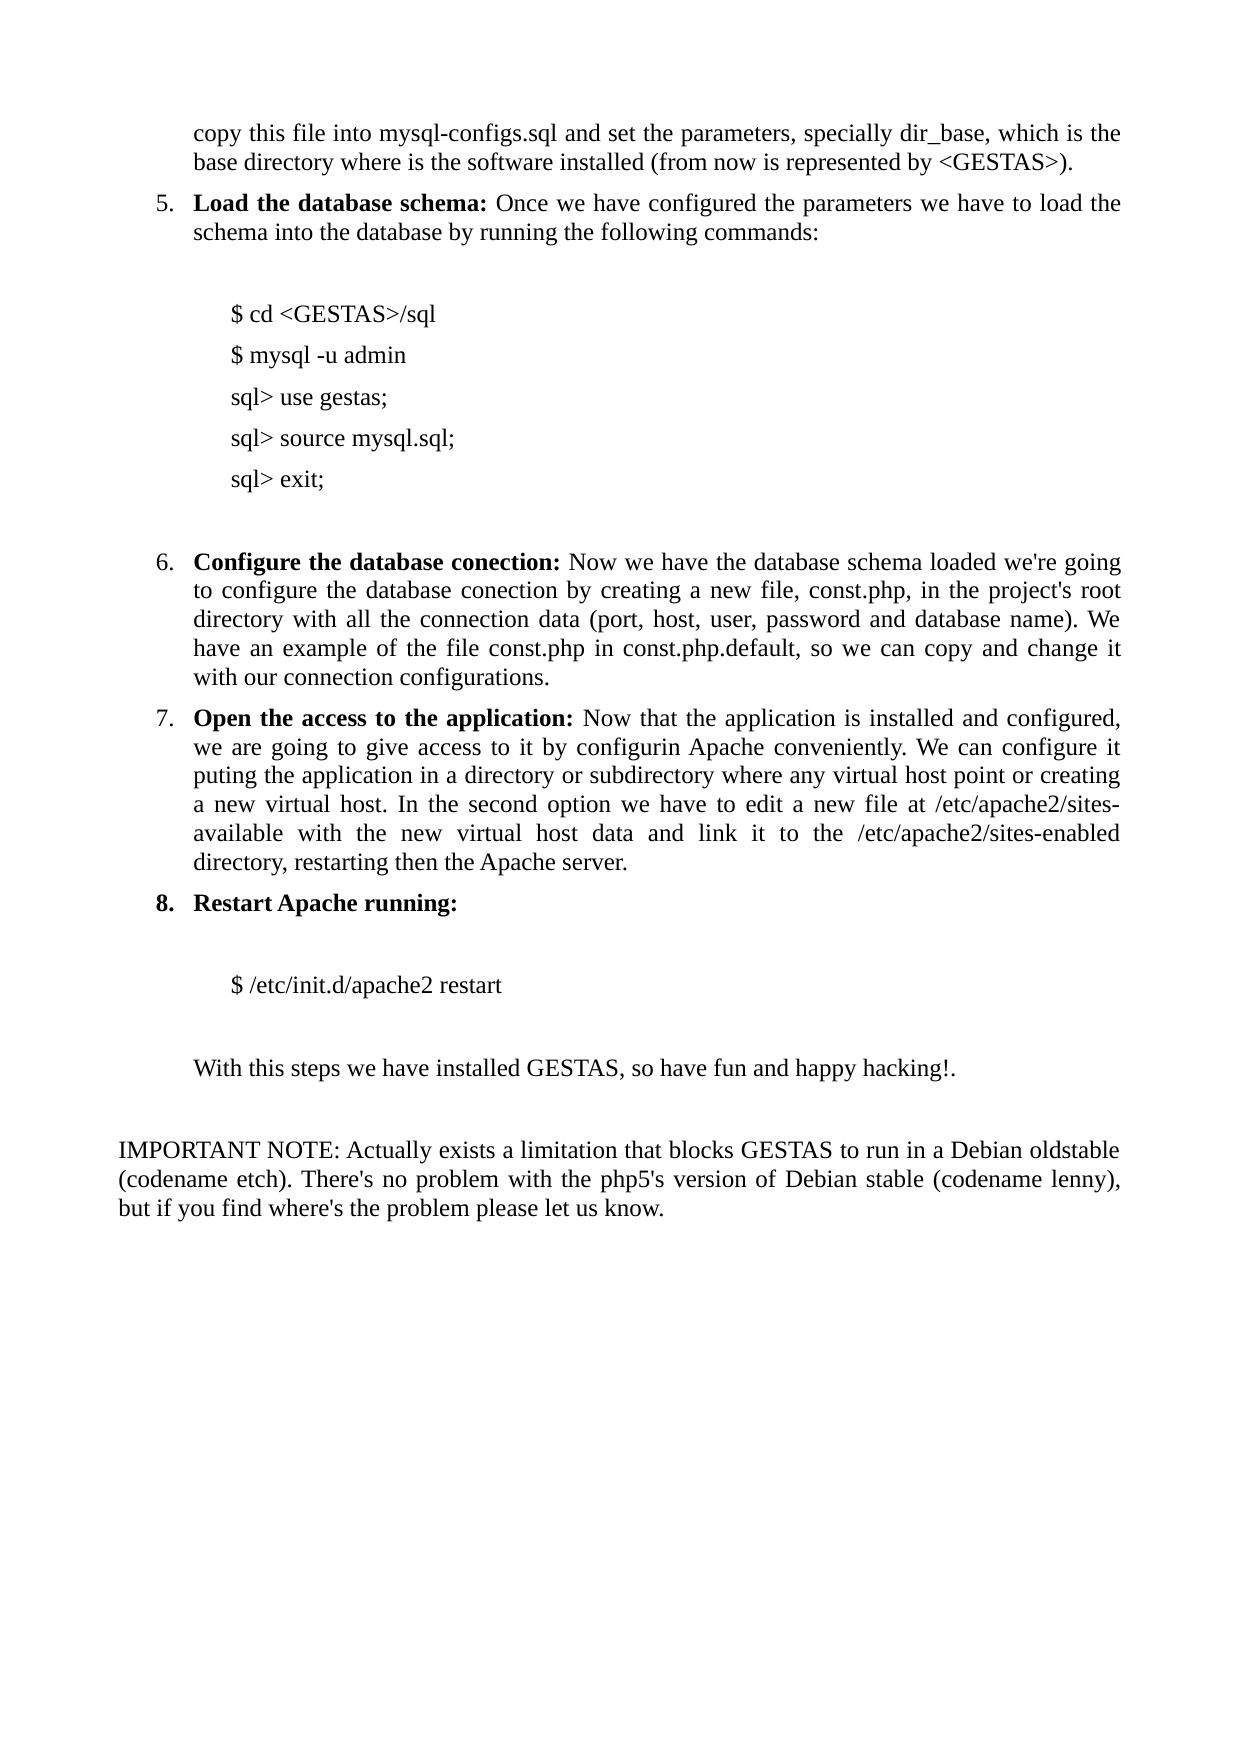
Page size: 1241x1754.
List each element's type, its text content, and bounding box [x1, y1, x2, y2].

list $ mysql -u admin [193, 341, 1122, 369]
list Load the database schema: Once we have configured the parameters we have to load the schema into the database by running the following commands: [156, 188, 1122, 246]
list Open the access to the application: Now that the application is installed and configured, we are going to give access to it by configurin Apache conveniently. We can configure it puting the application in a directory or subdirectory where any virtual host point or creating a new virtual host. In the second option we have to edit a new file at /etc/apache2/sites-available with the new virtual host data and link it to the /etc/apache2/sites-enabled directory, restarting then the Apache server. [156, 703, 1122, 876]
text IMPORTANT NOTE: Actually exists a limitation that blocks GESTAS to run in a Debian oldstable (codename etch). There's no problem with the php5's version of Debian stable (codename lenny), but if you find where's the problem please let us know. [118, 1136, 1122, 1222]
list $ cd <GESTAS>/sql [193, 299, 1122, 328]
list sql> source mysql.sql; [193, 423, 1122, 452]
list sql> use gestas; [193, 382, 1122, 411]
list Restart Apache running: [156, 888, 1122, 917]
list copy this file into mysql-configs.sql and set the parameters, specially dir_base, which is the base directory where is the software installed (from now is represented by <GESTAS>). [156, 118, 1122, 176]
list Configure the database conection: Now we have the database schema loaded we're going to configure the database conection by creating a new file, const.php, in the project's root directory with all the connection data (port, host, user, password and database name). We have an example of the file const.php in const.php.default, so we can copy and change it with our connection configurations. [156, 547, 1122, 691]
list sql> exit; [193, 464, 1122, 493]
list With this steps we have installed GESTAS, so have fun and happy hacking!. [156, 1053, 1122, 1082]
list $ /etc/init.d/apache2 restart [193, 971, 1122, 999]
